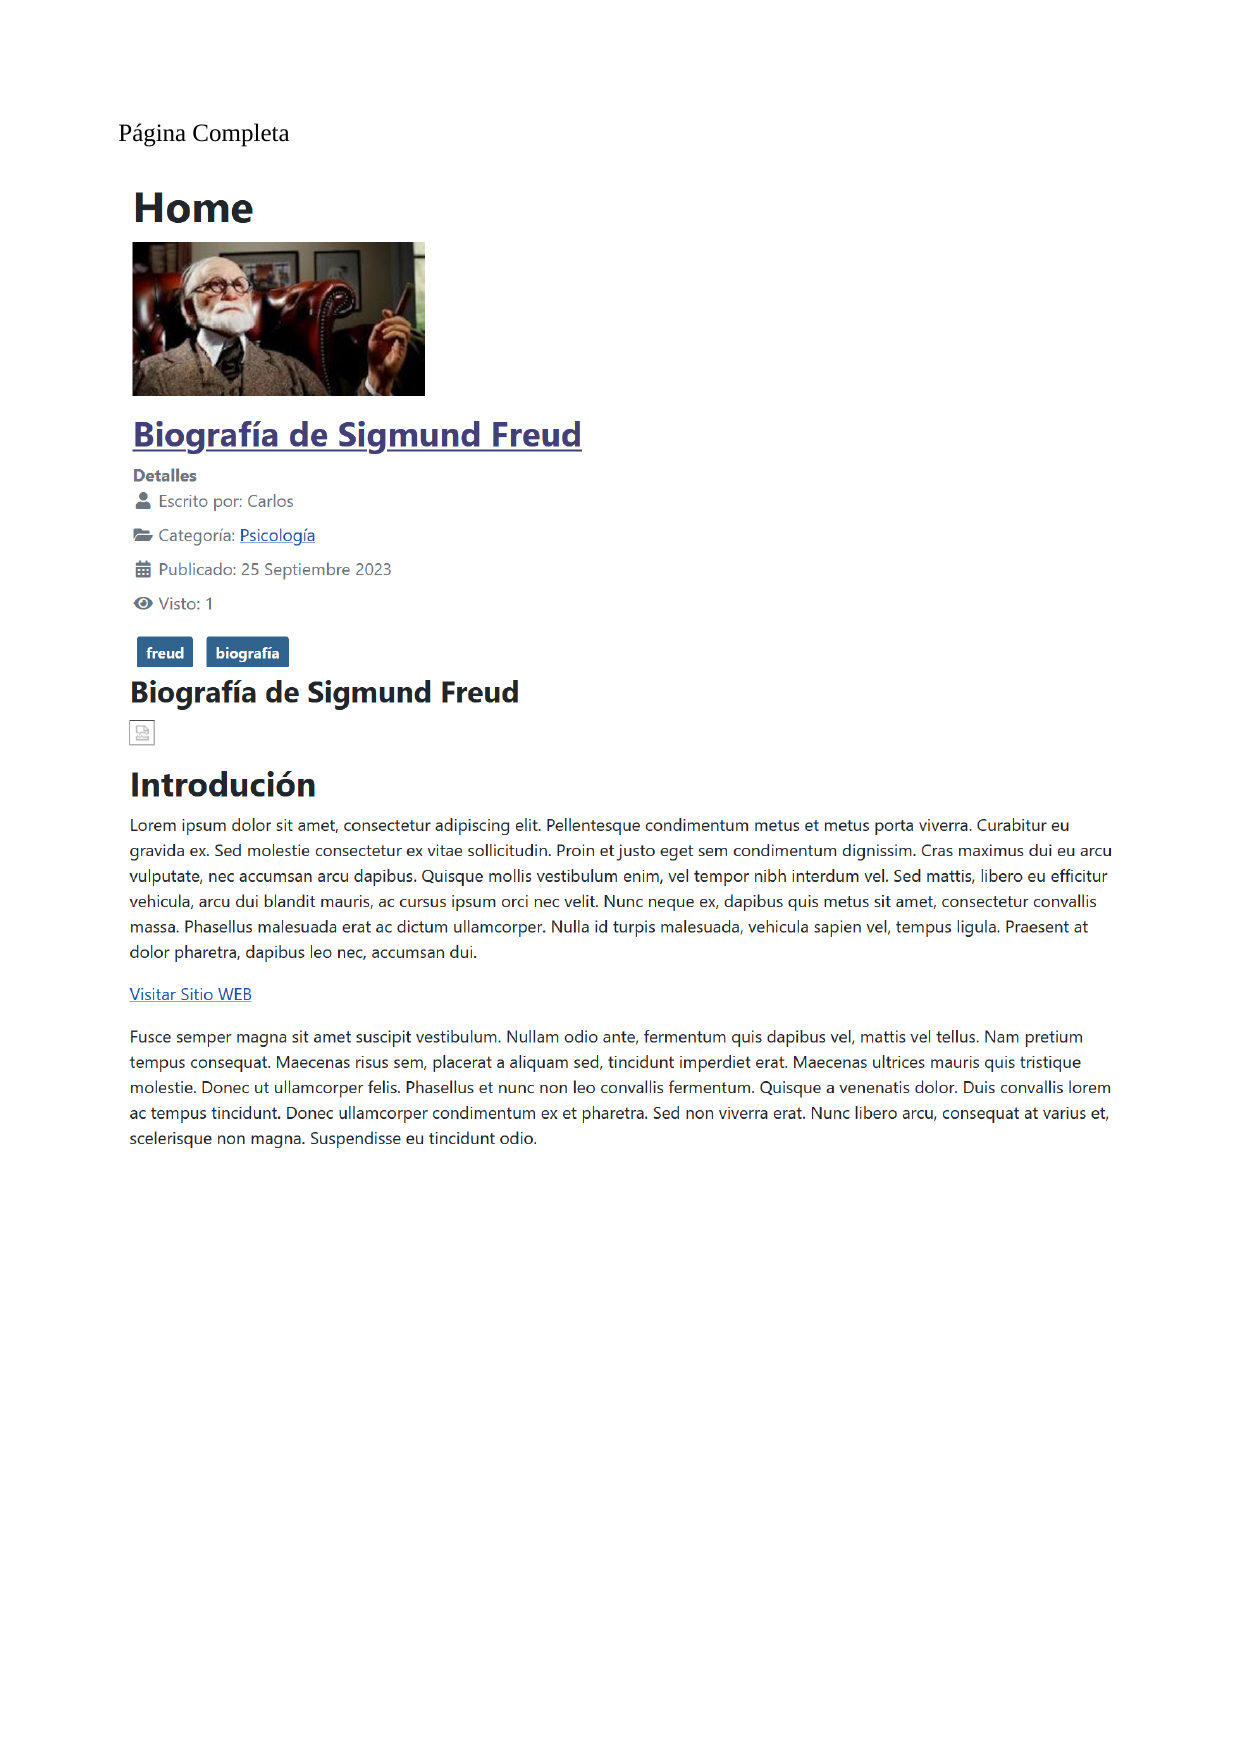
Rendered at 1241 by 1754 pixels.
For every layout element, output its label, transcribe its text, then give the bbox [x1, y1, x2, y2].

picture [118, 175, 1123, 1155]
text Página Completa [118, 118, 1122, 147]
